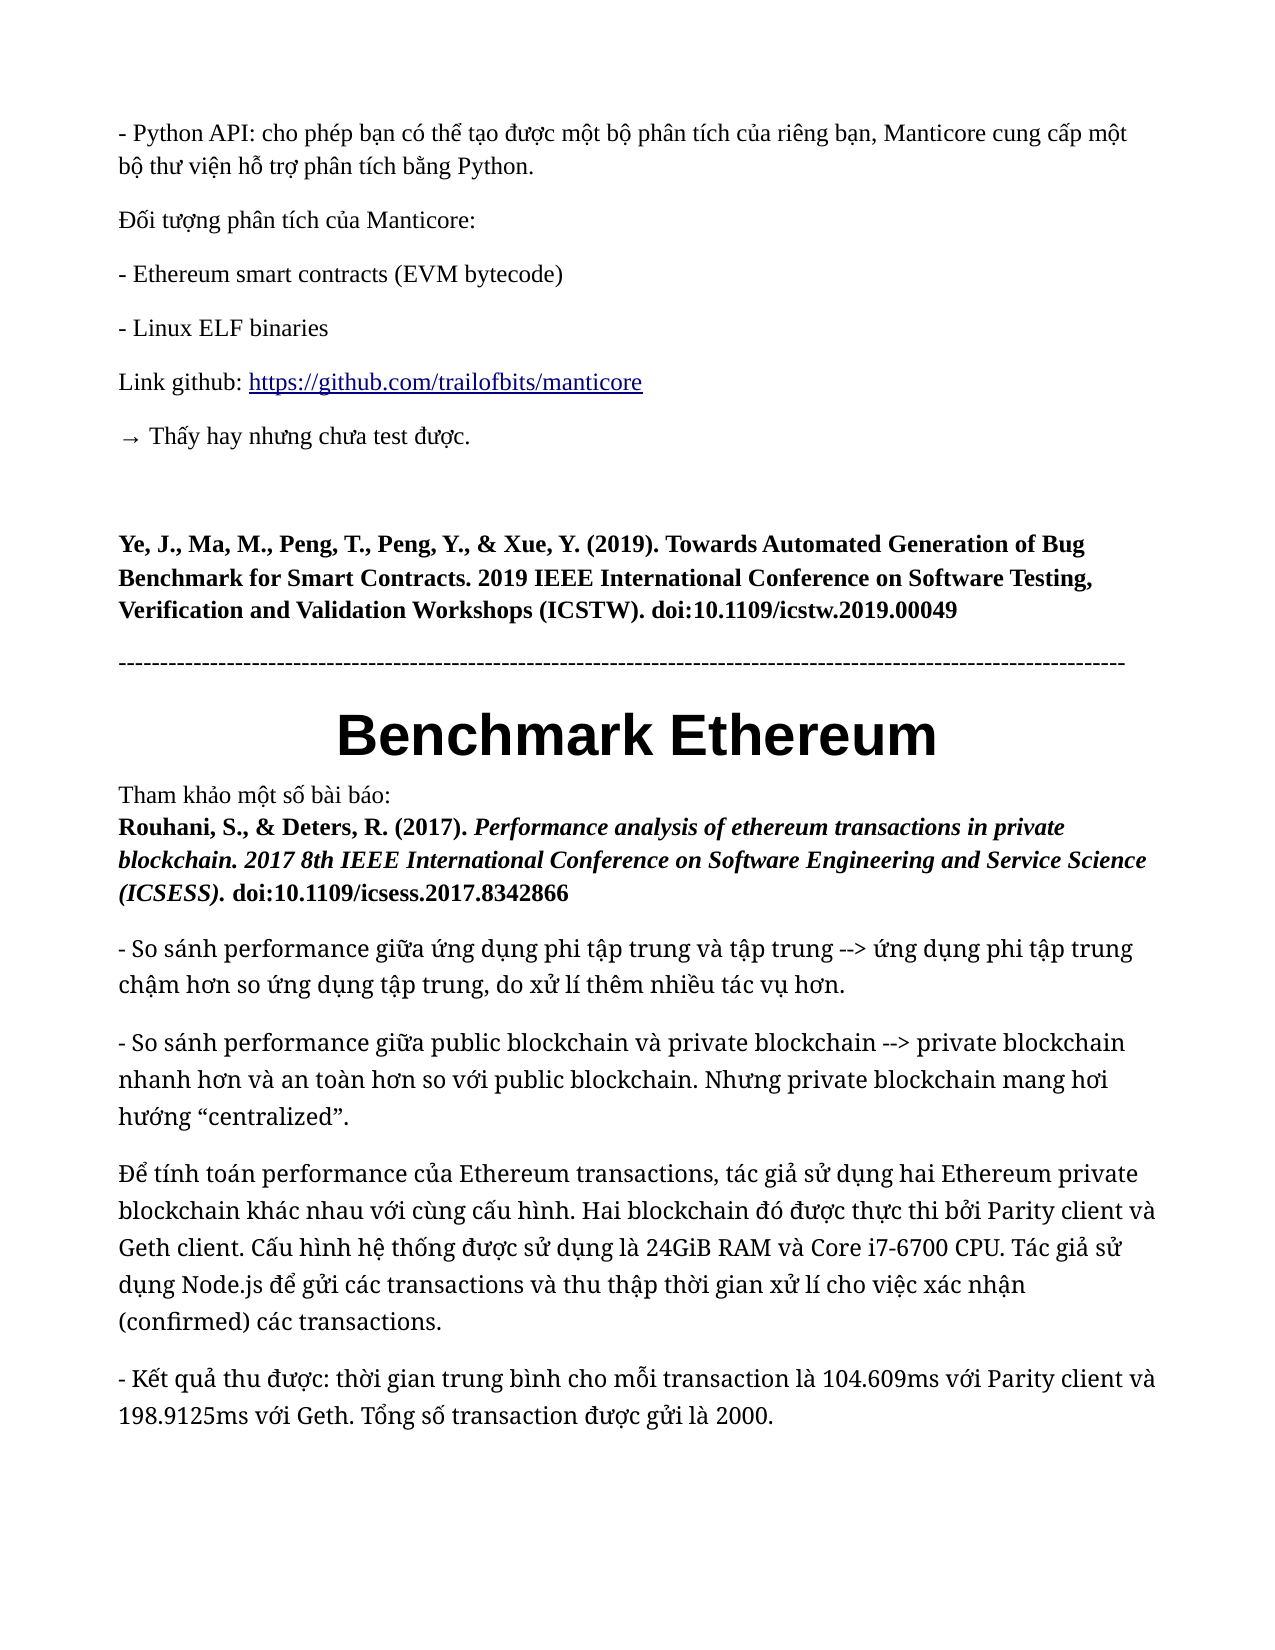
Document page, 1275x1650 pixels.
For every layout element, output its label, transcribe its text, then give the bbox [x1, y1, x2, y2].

text - Kết quả thu được: thời gian trung bình cho mỗi transaction là 104.609ms với Parity client và 198.9125ms với Geth. Tổng số transaction được gửi là 2000. [118, 1363, 1157, 1431]
text Để tính toán performance của Ethereum transactions, tác giả sử dụng hai Ethereum private blockchain khác nhau với cùng cấu hình. Hai blockchain đó được thực thi bởi Parity client và Geth client. Cấu hình hệ thống được sử dụng là 24GiB RAM và Core i7-6700 CPU. Tác giả sử dụng Node.js để gửi các transactions và thu thập thời gian xử lí cho việc xác nhận (confirmed) các transactions. [118, 1158, 1157, 1337]
title Benchmark Ethereum [118, 700, 1157, 767]
text ------------------------------------------------------------------------------------------------------------------------- [118, 647, 1157, 675]
text Rouhani, S., & Deters, R. (2017). Performance analysis of ethereum transactions in private blockchain. 2017 8th IEEE International Conference on Software Engineering and Service Science (ICSESS). doi:10.1109/icsess.2017.8342866 [118, 812, 1157, 907]
text Link github: https://github.com/trailofbits/manticore [118, 367, 1157, 396]
text - Linux ELF binaries [118, 313, 1157, 342]
text → Thấy hay nhưng chưa test được. [118, 421, 1157, 450]
text Tham khảo một số bài báo: [118, 780, 1157, 809]
text - Python API: cho phép bạn có thể tạo được một bộ phân tích của riêng bạn, Manticore cung cấp một bộ thư viện hỗ trợ phân tích bằng Python. [118, 118, 1157, 180]
text Đối tượng phân tích của Manticore: [118, 205, 1157, 234]
text - So sánh performance giữa ứng dụng phi tập trung và tập trung --> ứng dụng phi tập trung chậm hơn so ứng dụng tập trung, do xử lí thêm nhiều tác vụ hơn. [118, 932, 1157, 1001]
text Ye, J., Ma, M., Peng, T., Peng, Y., & Xue, Y. (2019). Towards Automated Generation of Bug Benchmark for Smart Contracts. 2019 IEEE International Conference on Software Testing, Verification and Validation Workshops (ICSTW). doi:10.1109/icstw.2019.00049 [118, 529, 1157, 624]
text - So sánh performance giữa public blockchain và private blockchain --> private blockchain nhanh hơn và an toàn hơn so với public blockchain. Nhưng private blockchain mang hơi hướng “centralized”. [118, 1026, 1157, 1132]
text - Ethereum smart contracts (EVM bytecode) [118, 259, 1157, 288]
